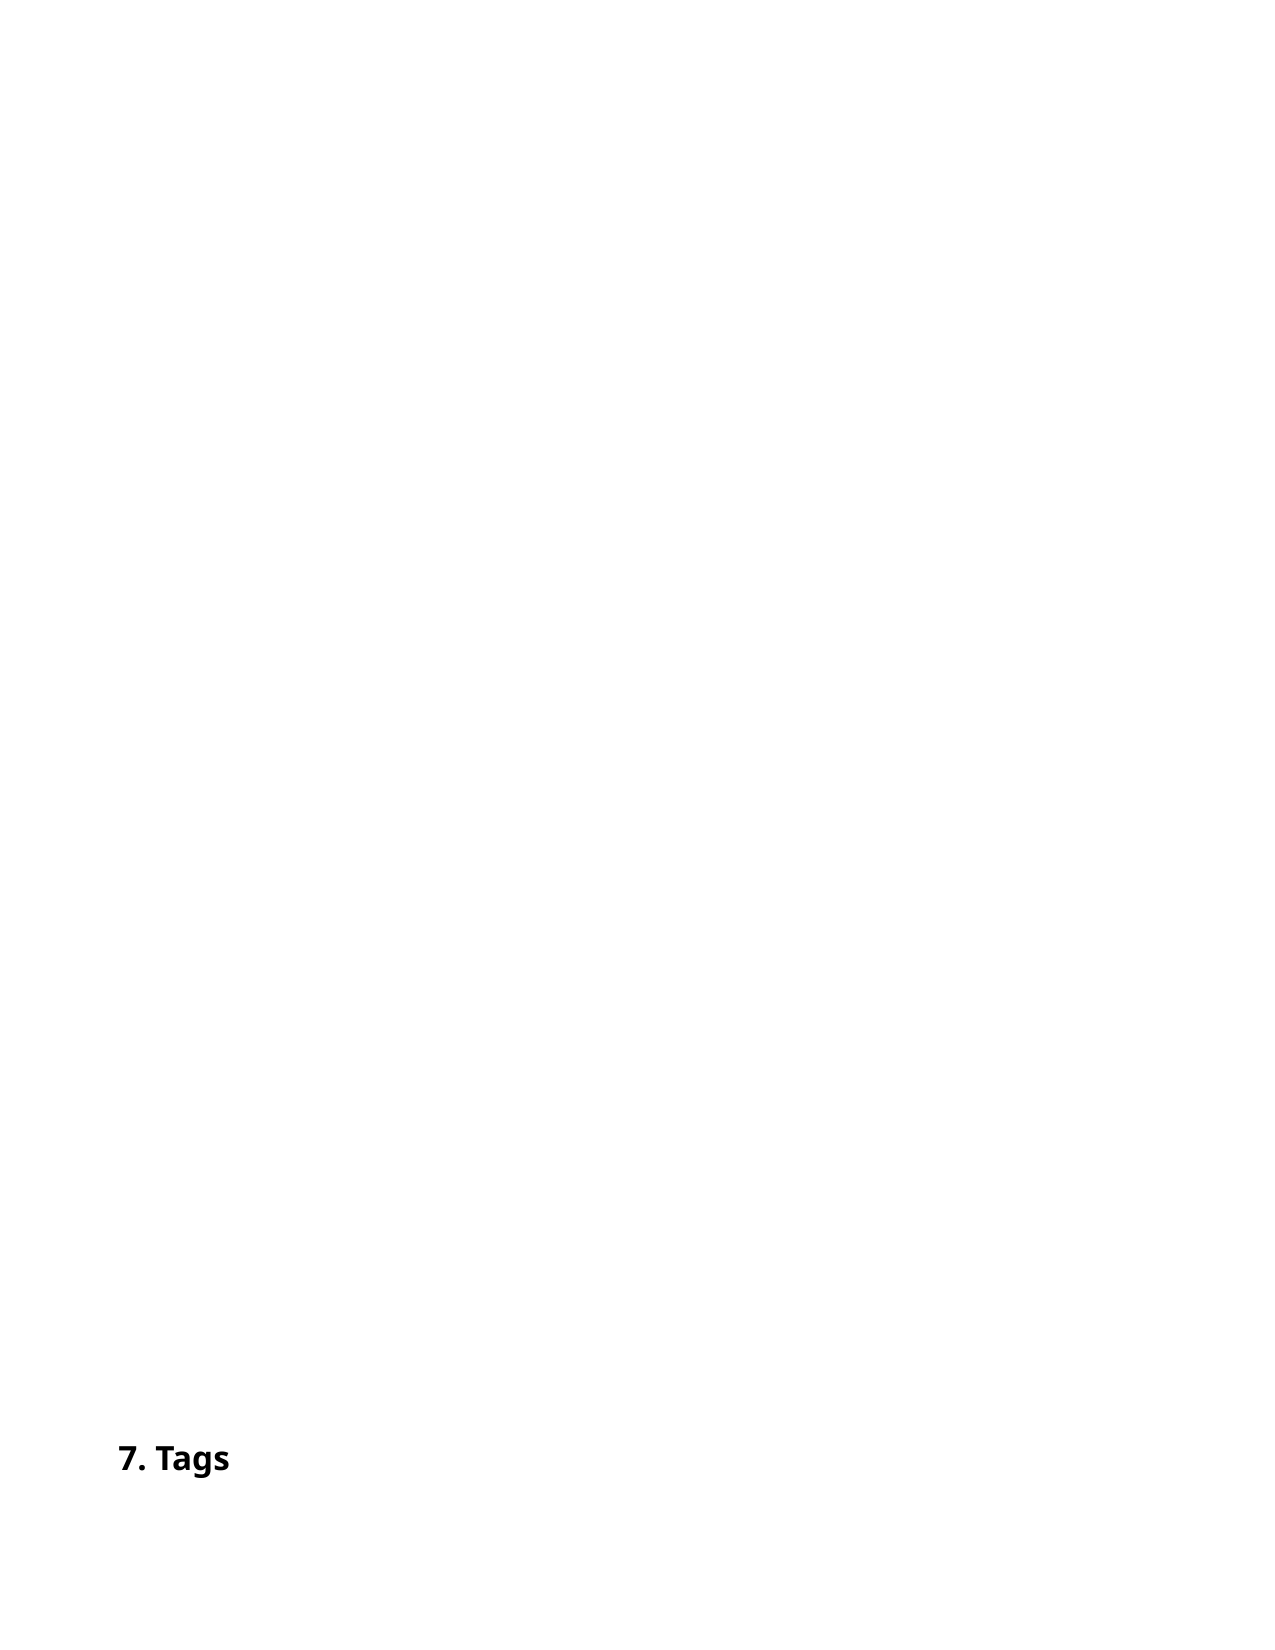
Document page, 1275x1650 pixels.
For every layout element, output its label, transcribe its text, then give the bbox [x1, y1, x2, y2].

text 7. Tags [118, 1435, 1157, 1481]
